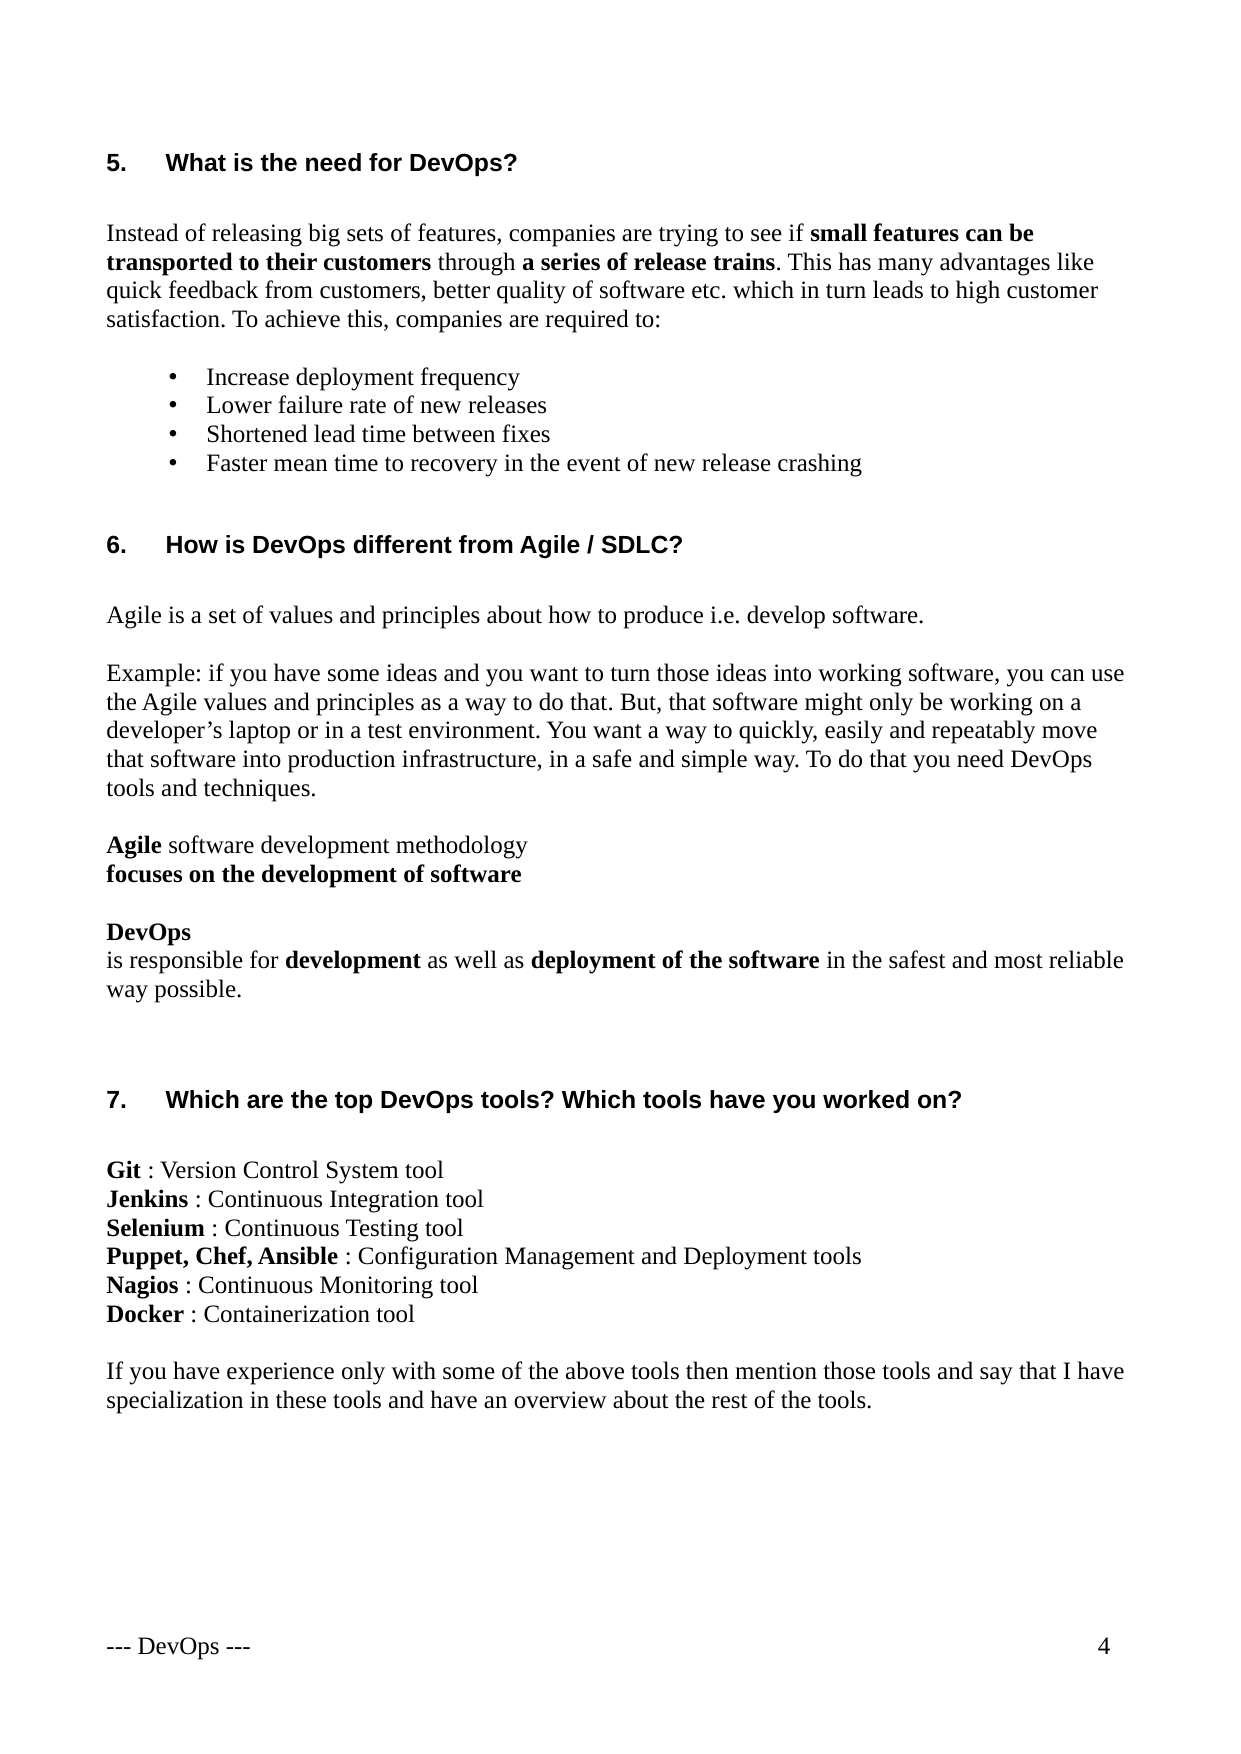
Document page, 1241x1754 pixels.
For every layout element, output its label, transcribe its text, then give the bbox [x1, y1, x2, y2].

list Faster mean time to recovery in the event of new release crashing [169, 448, 1134, 477]
text focuses on the development of software [106, 859, 1134, 888]
text If you have experience only with some of the above tools then mention those tools and say that I have specialization in these tools and have an overview about the rest of the tools. [106, 1356, 1134, 1414]
text Jenkins : Continuous Integration tool [106, 1184, 1134, 1213]
text Agile software development methodology [106, 830, 1134, 859]
text DevOps [106, 917, 1134, 945]
subtitle What is the need for DevOps? [106, 148, 1134, 177]
text is responsible for development as well as deployment of the software in the safest and most reliable way possible. [106, 945, 1134, 1003]
list Lower failure rate of new releases [169, 391, 1134, 419]
text Instead of releasing big sets of features, companies are trying to see if small features can be transported to their customers through a series of release trains. This has many advantages like quick feedback from customers, better quality of software etc. which in turn leads to high customer satisfaction. To achieve this, companies are required to: [106, 218, 1134, 333]
list Increase deployment frequency [169, 362, 1134, 391]
text Git : Version Control System tool [106, 1155, 1134, 1184]
text Nagios : Continuous Monitoring tool [106, 1270, 1134, 1299]
subtitle Which are the top DevOps tools? Which tools have you worked on? [106, 1085, 1134, 1114]
subtitle How is DevOps different from Agile / SDLC? [106, 531, 1134, 559]
text Agile is a set of values and principles about how to produce i.e. develop software. [106, 600, 1134, 629]
list Shortened lead time between fixes [169, 419, 1134, 448]
text Puppet, Chef, Ansible : Configuration Management and Deployment tools [106, 1241, 1134, 1270]
text Docker : Containerization tool [106, 1299, 1134, 1328]
text Example: if you have some ideas and you want to turn those ideas into working software, you can use the Agile values and principles as a way to do that. But, that software might only be working on a developer’s laptop or in a test environment. You want a way to quickly, easily and repeatably move that software into production infrastructure, in a safe and simple way. To do that you need DevOps tools and techniques. [106, 658, 1134, 802]
text Selenium : Continuous Testing tool [106, 1213, 1134, 1241]
